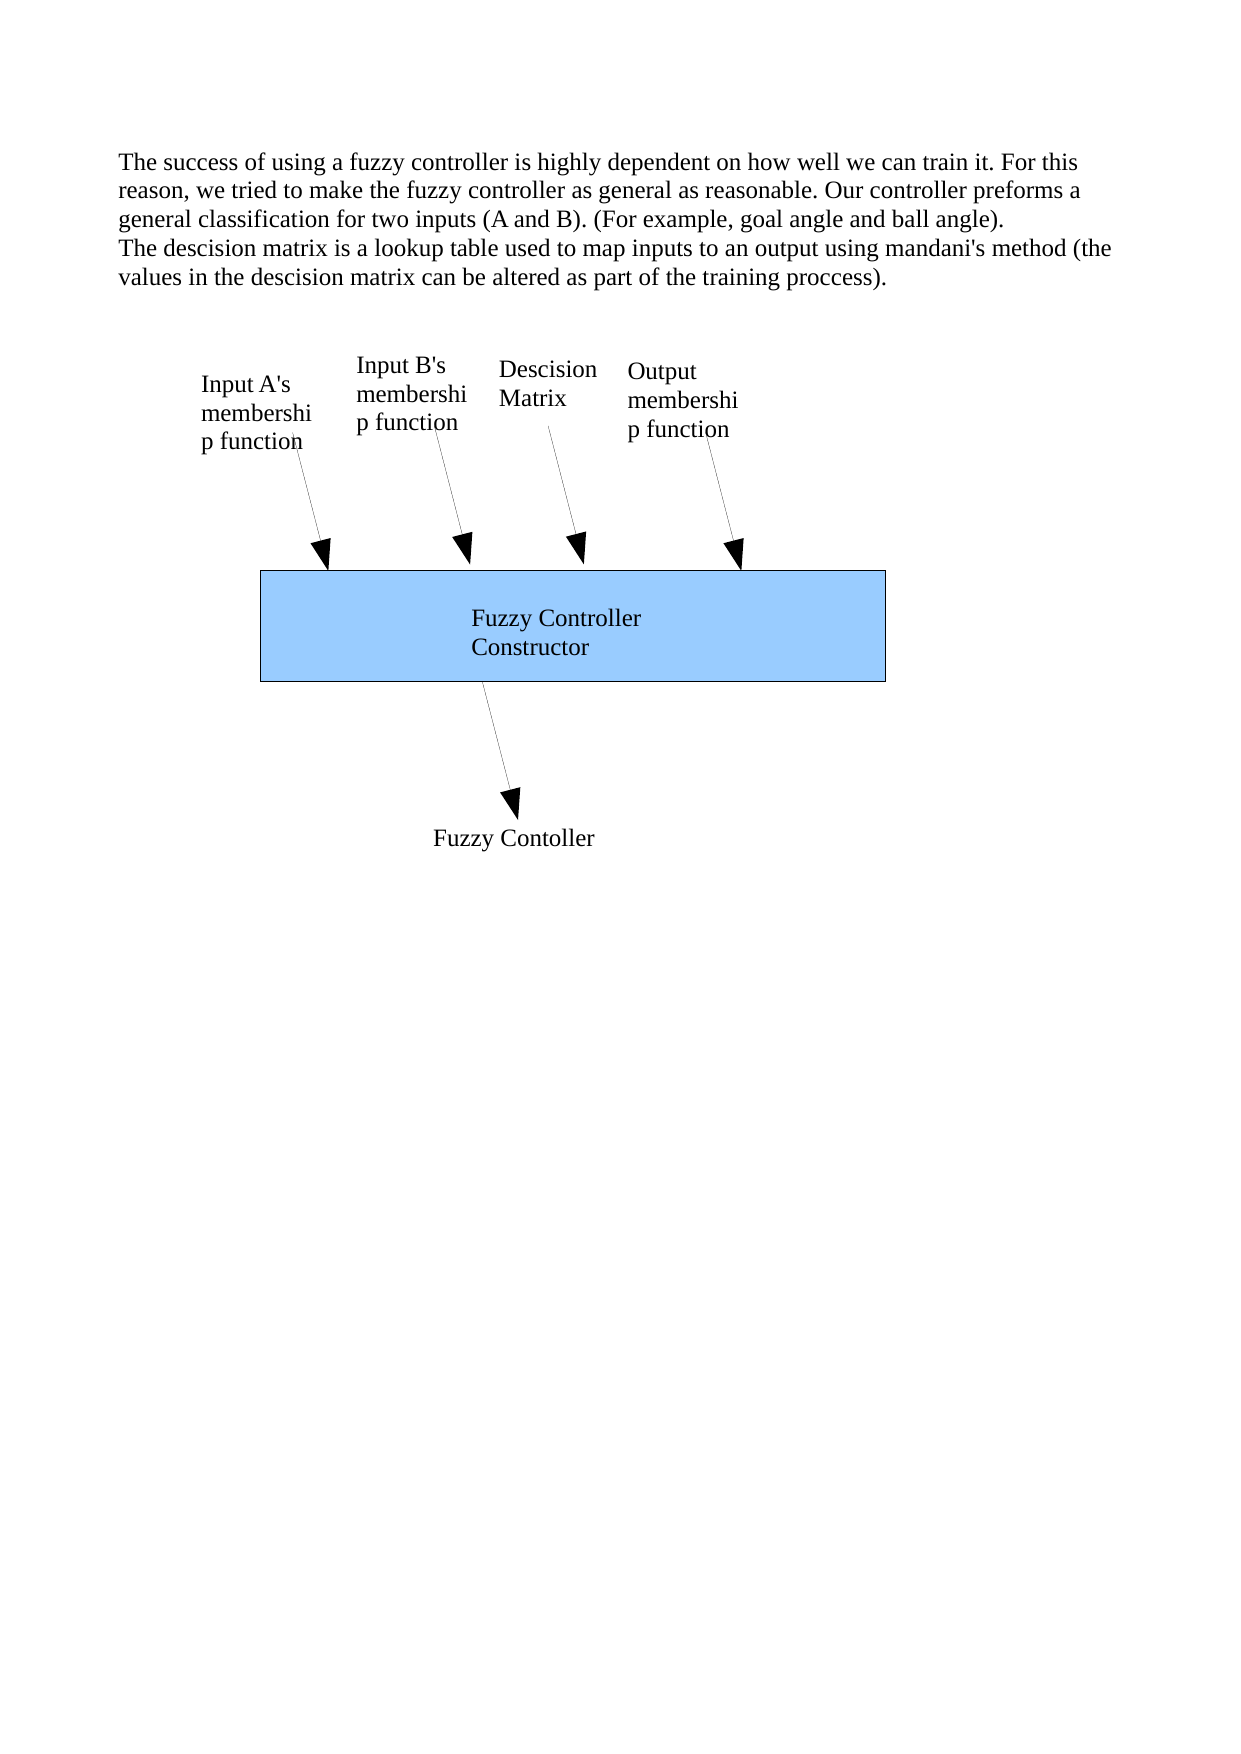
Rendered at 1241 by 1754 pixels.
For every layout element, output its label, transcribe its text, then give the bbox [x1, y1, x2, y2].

text The descision matrix is a lookup table used to map inputs to an output using mandani's method (the values in the descision matrix can be altered as part of the training proccess). [118, 233, 1122, 291]
text The success of using a fuzzy controller is highly dependent on how well we can train it. For this reason, we tried to make the fuzzy controller as general as reasonable. Our controller preforms a general classification for two inputs (A and B). (For example, goal angle and ball angle). [118, 147, 1122, 233]
